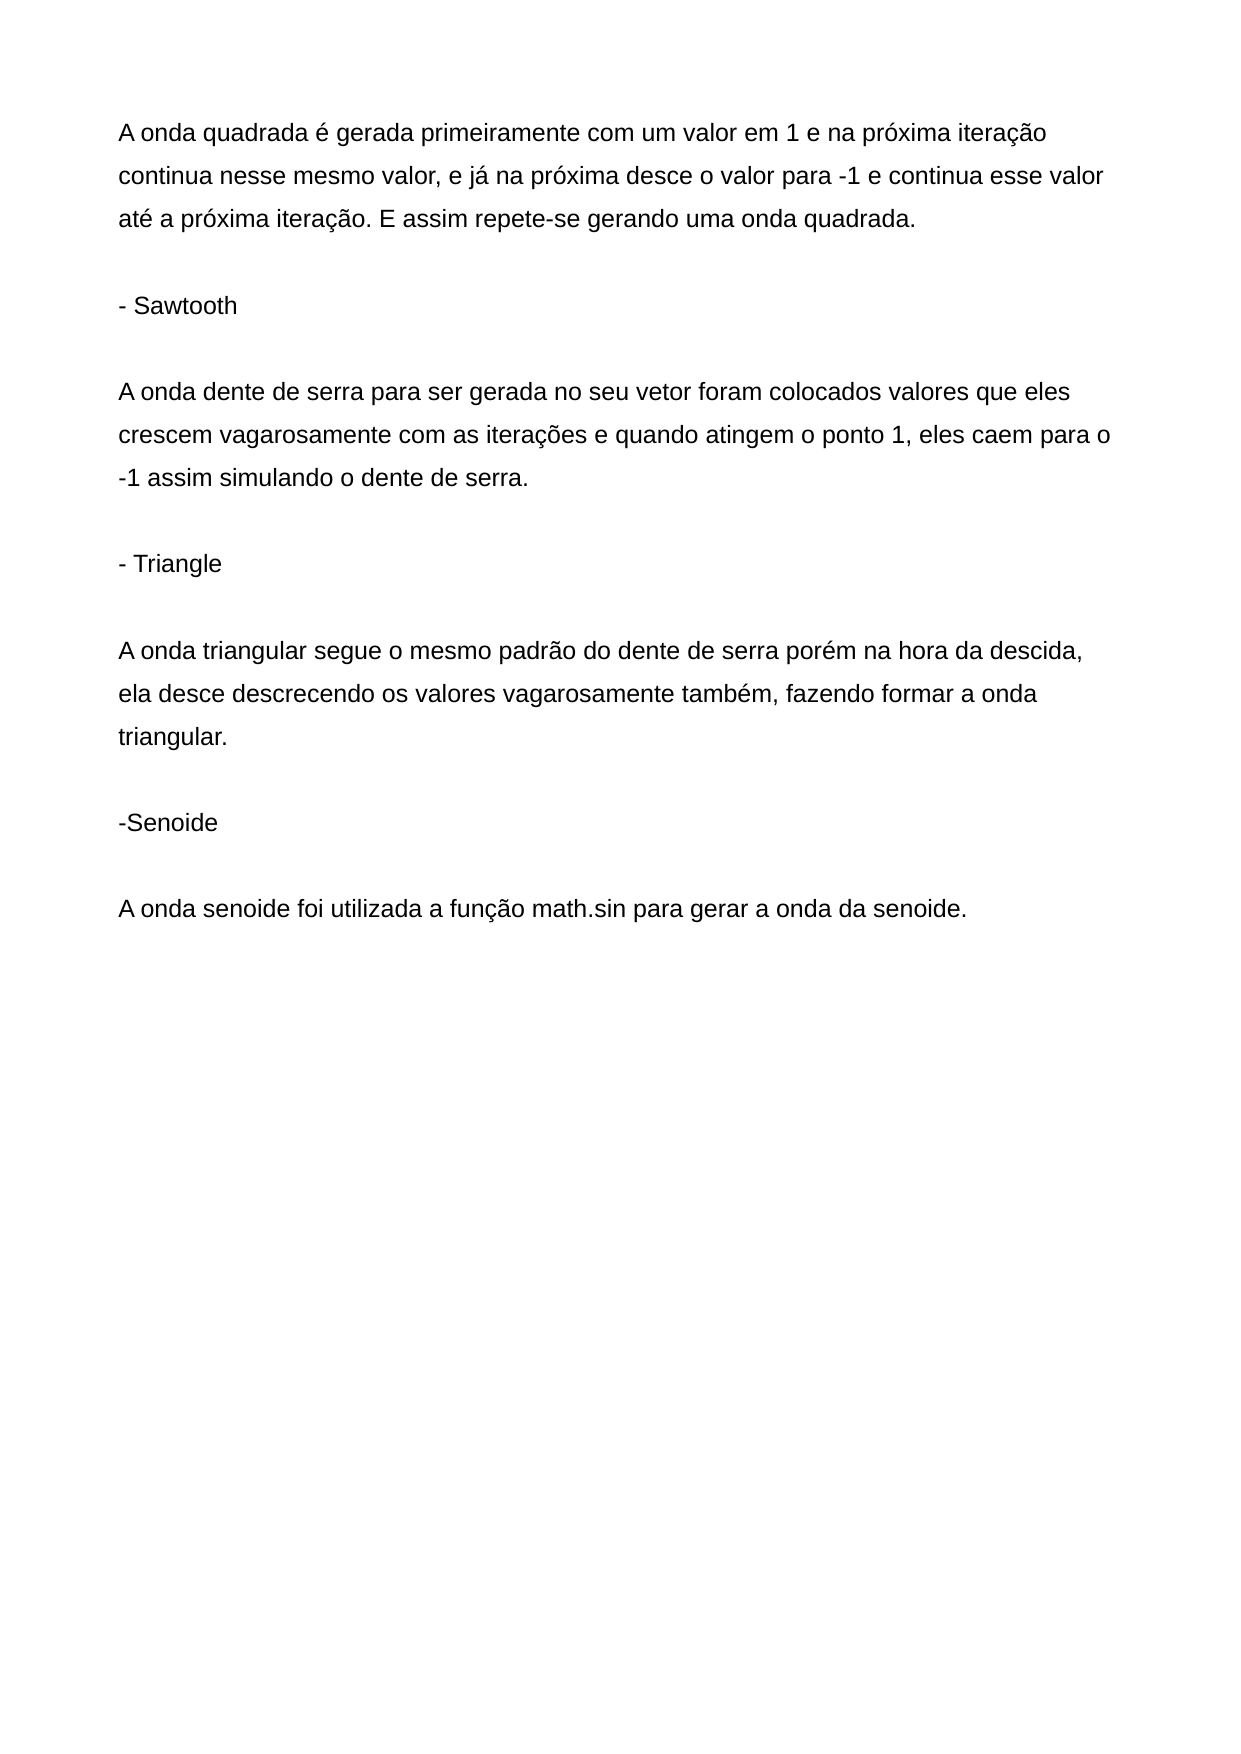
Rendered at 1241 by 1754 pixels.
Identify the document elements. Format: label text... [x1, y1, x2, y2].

text A onda triangular segue o mesmo padrão do dente de serra porém na hora da descida, ela desce descrecendo os valores vagarosamente também, fazendo formar a onda triangular. [118, 636, 1122, 751]
text -Senoide [118, 808, 1122, 837]
text - Sawtooth [118, 291, 1122, 319]
text - Triangle [118, 549, 1122, 578]
text A onda quadrada é gerada primeiramente com um valor em 1 e na próxima iteração continua nesse mesmo valor, e já na próxima desce o valor para -1 e continua esse valor até a próxima iteração. E assim repete-se gerando uma onda quadrada. [118, 118, 1122, 233]
text A onda dente de serra para ser gerada no seu vetor foram colocados valores que eles crescem vagarosamente com as iterações e quando atingem o ponto 1, eles caem para o -1 assim simulando o dente de serra. [118, 377, 1122, 492]
text A onda senoide foi utilizada a função math.sin para gerar a onda da senoide. [118, 894, 1122, 923]
